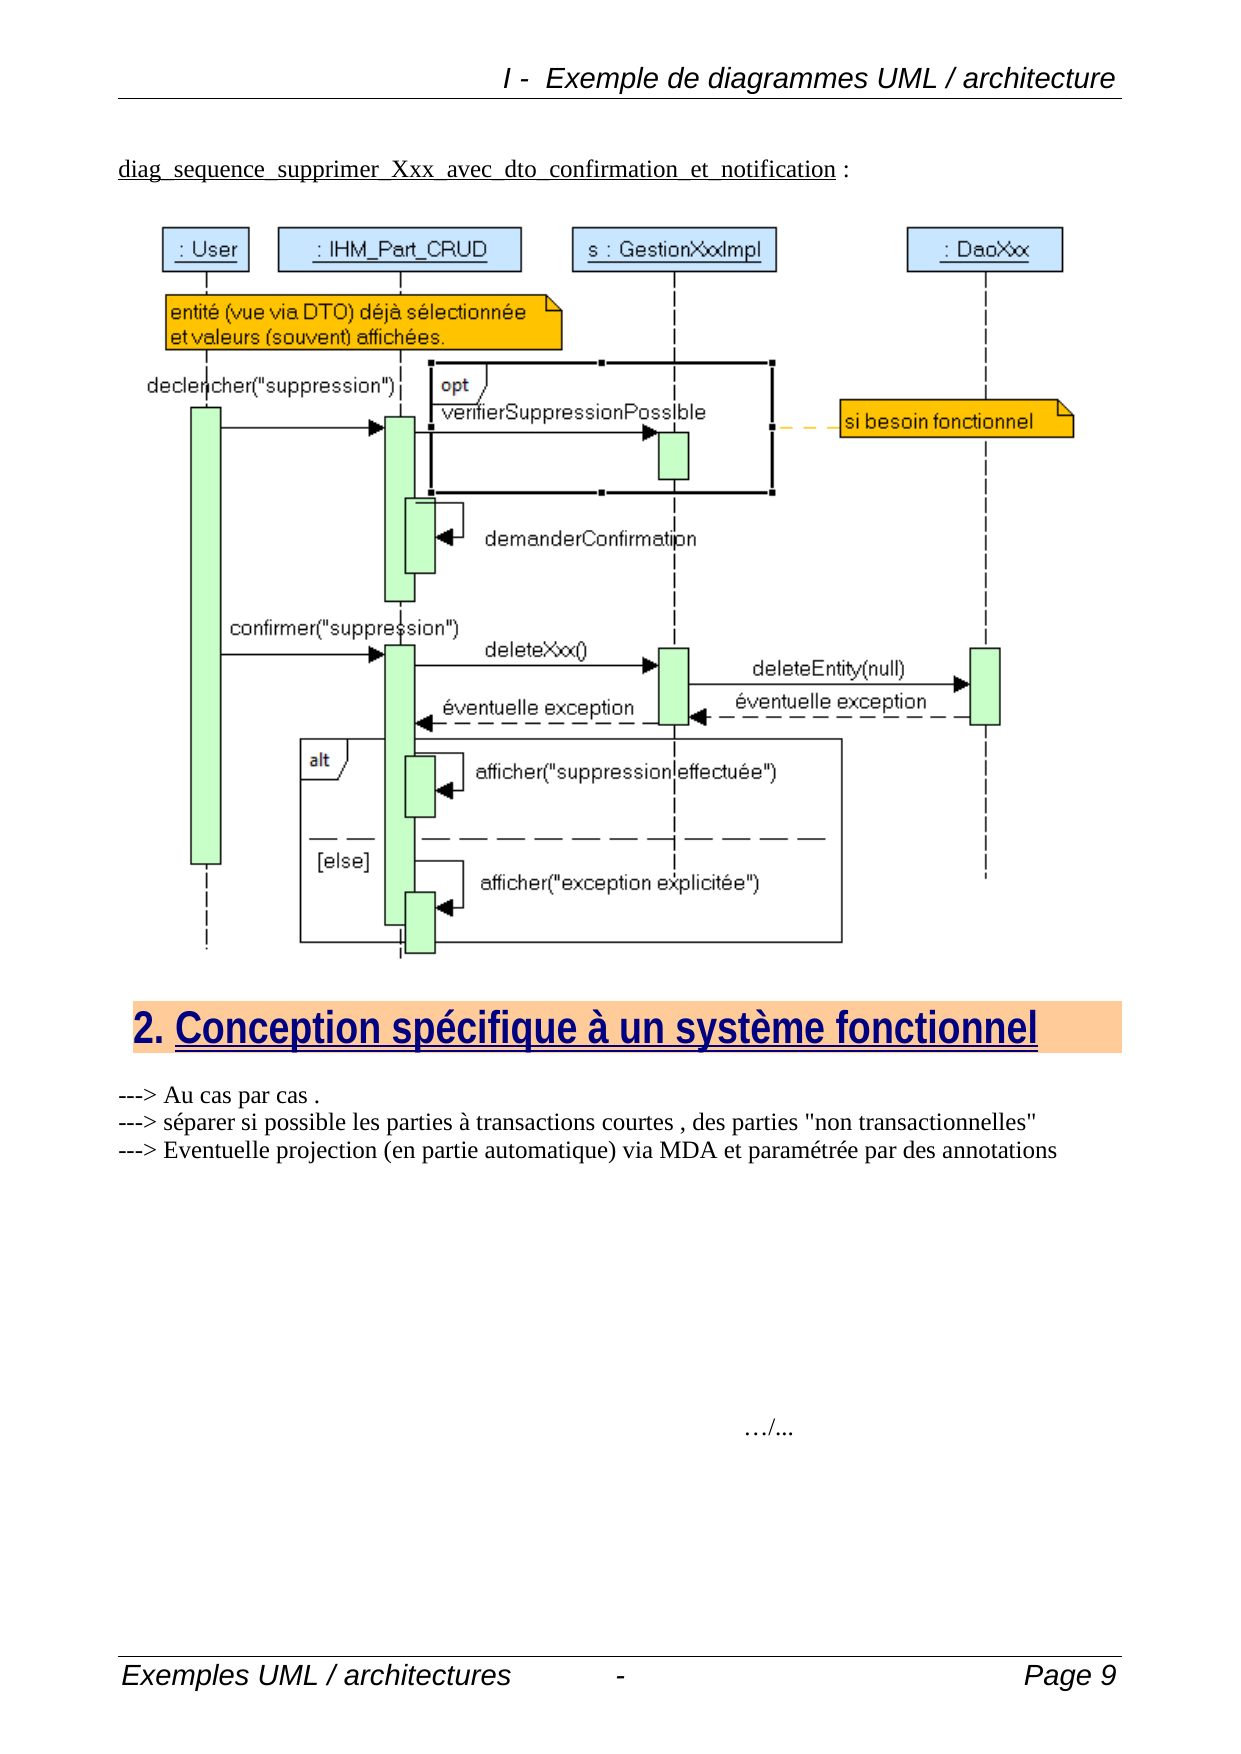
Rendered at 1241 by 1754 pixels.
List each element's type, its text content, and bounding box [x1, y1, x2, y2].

text ---> séparer si possible les parties à transactions courtes , des parties "non transactionnelles" [118, 1108, 1122, 1136]
text diag_sequence_supprimer_Xxx_avec_dto_confirmation_et_notification : [118, 155, 1122, 183]
subtitle Conception spécifique à un système fonctionnel [133, 1001, 1122, 1053]
text ---> Eventuelle projection (en partie automatique) via MDA et paramétrée par des annotations [118, 1136, 1122, 1164]
picture [142, 210, 1098, 973]
text …/... [118, 1413, 1122, 1441]
text ---> Au cas par cas . [118, 1081, 1122, 1108]
